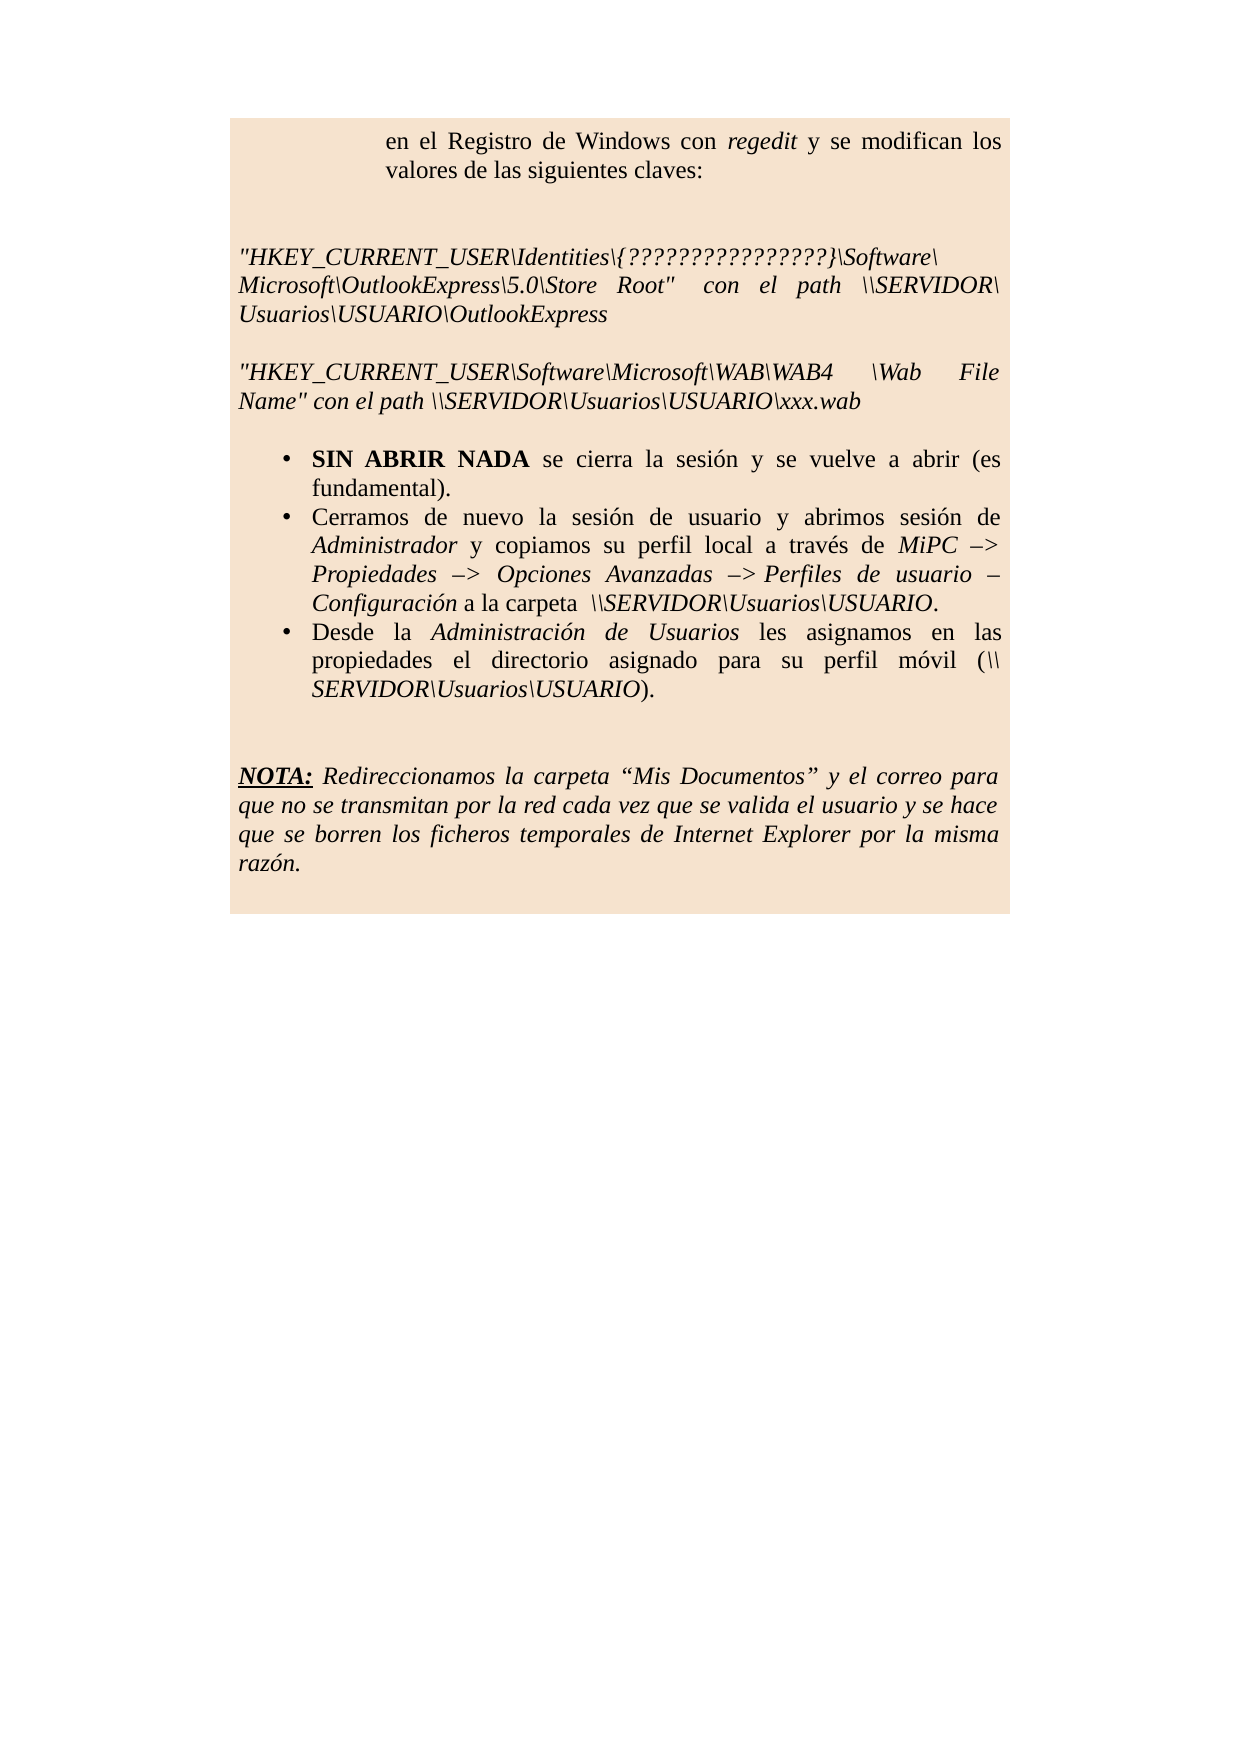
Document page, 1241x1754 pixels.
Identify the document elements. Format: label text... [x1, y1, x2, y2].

table_cell Un ejemplo de lo que se podría hacer con los perfiles móviles es configurar los datos de usuario de la siguiente forma: Primero creamos una carpeta compartida en el Servidor llamada, por ejemplo, “Usuarios” de la que va a colgar una carpeta por usuario. Asignar a las carpetas de cada usuario permisos para “Administradores” y el usuario concreto. Igualmente podemos crear otra carpeta llamada “Correos”, con las mismas características que la anterior. Para almacenar los perfiles móviles creamos otra carpeta llamada “Perfiles”. Creamos los usuarios. Desde los equipos clientes, validamos e identificamos las cuentas de usuario, configurando totalmente el entorno, incluido las cuentas de correo electrónico. Redireccionamos la carpeta “Mis Documentos” a la primera carpeta compartida de tipo \\SERVIDOR\Usuarios\USUARIO. Configuramos Internet Explorer para que borre los ficheros temporales al salir del programa. Seguidamente configuramos los programas de correo electrónico: Si se utiliza Outlook movemos el fichero xxx.pst desde la carpeta Outlook a \\SERVIDOR\Usuarios\USUARIO\xxx.pst y abrimos de nuevo Outlook el cual nos da un error y nos pedirá que reasignemos el fichero .pst correspondiente. Si se utiliza Outlook Express movemos el directorio "Outlook Express" y el fichero xxx.wab de la libreta de direcciones a \\SERVIDOR\Usuarios\USUARIO\OutlookExpress y SIN ABRIR Outlook Express entramos en el Registro de Windows con regedit y se modifican los valores de las siguientes claves: "HKEY_CURRENT_USER\Identities\{????????????????}\Software\Microsoft\OutlookExpress\5.0\Store Root" con el path \\SERVIDOR\Usuarios\USUARIO\OutlookExpress "HKEY_CURRENT_USER\Software\Microsoft\WAB\WAB4 \Wab File Name" con el path \\SERVIDOR\Usuarios\USUARIO\xxx.wab SIN ABRIR NADA se cierra la sesión y se vuelve a abrir (es fundamental). Cerramos de nuevo la sesión de usuario y abrimos sesión de Administrador y copiamos su perfil local a través de MiPC –> Propiedades –> Opciones Avanzadas –> Perfiles de usuario – Configuración a la carpeta \\SERVIDOR\Usuarios\USUARIO. Desde la Administración de Usuarios les asignamos en las propiedades el directorio asignado para su perfil móvil (\\SERVIDOR\Usuarios\USUARIO). NOTA: Redireccionamos la carpeta “Mis Documentos” y el correo para que no se transmitan por la red cada vez que se valida el usuario y se hace que se borren los ficheros temporales de Internet Explorer por la misma razón. [230, 118, 1010, 914]
